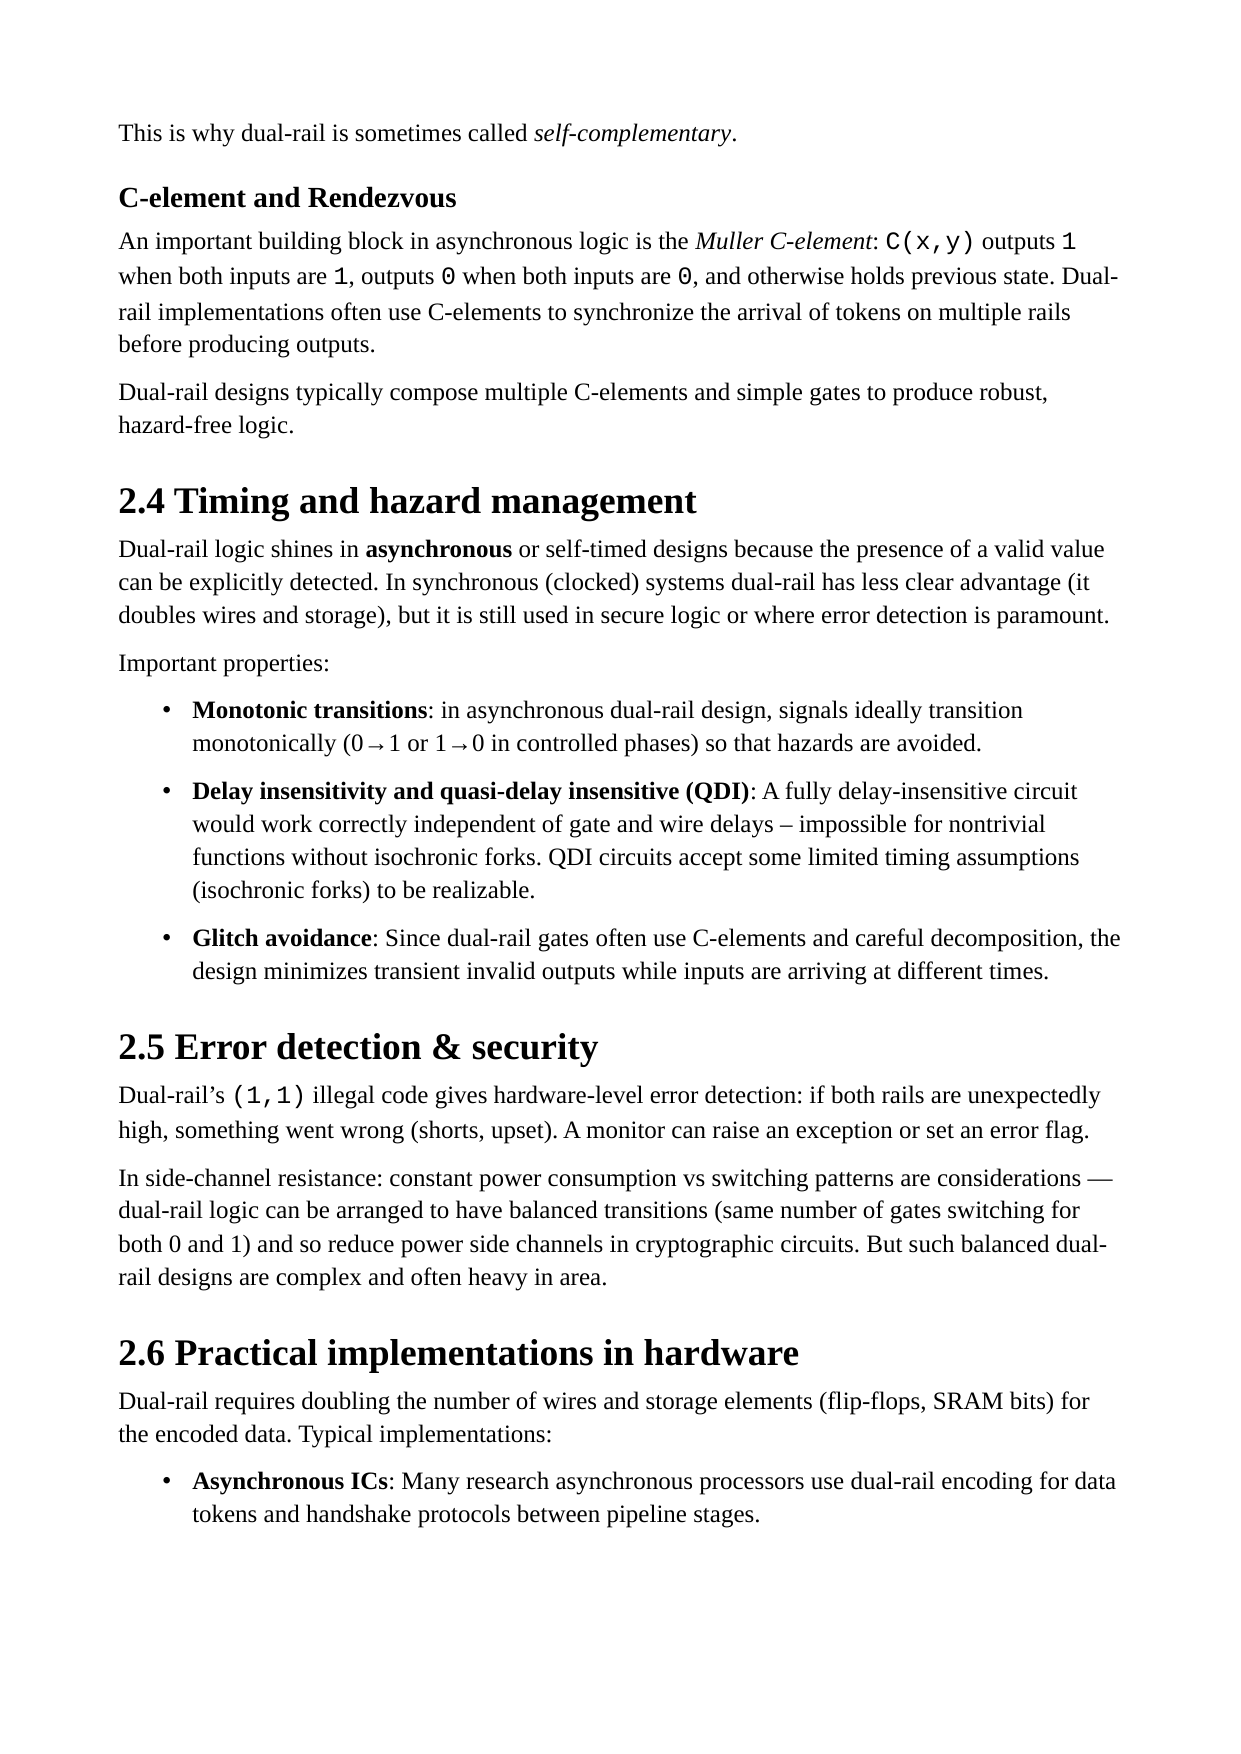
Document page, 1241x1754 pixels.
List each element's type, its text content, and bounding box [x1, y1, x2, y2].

list Delay insensitivity and quasi-delay insensitive (QDI): A fully delay-insensitive circuit would work correctly independent of gate and wire delays – impossible for nontrivial functions without isochronic forks. QDI circuits accept some limited timing assumptions (isochronic forks) to be realizable. [162, 776, 1122, 904]
subtitle 2.6 Practical implementations in hardware [118, 1330, 1122, 1373]
list Glitch avoidance: Since dual-rail gates often use C-elements and careful decomposition, the design minimizes transient invalid outputs while inputs are arriving at different times. [162, 923, 1122, 984]
subtitle 2.4 Timing and hazard management [118, 479, 1122, 522]
list Asynchronous ICs: Many research asynchronous processors use dual-rail encoding for data tokens and handshake protocols between pipeline stages. [162, 1466, 1122, 1528]
subtitle 2.5 Error detection & security [118, 1024, 1122, 1067]
text Dual-rail’s (1,1) illegal code gives hardware-level error detection: if both rails are unexpectedly high, something went wrong (shorts, upset). A monitor can raise an exception or set an error flag. [118, 1080, 1122, 1144]
text Dual-rail logic shines in asynchronous or self-timed designs because the presence of a valid value can be explicitly detected. In synchronous (clocked) systems dual-rail has less clear advantage (it doubles wires and storage), but it is still used in secure logic or where error detection is paramount. [118, 534, 1122, 629]
text This is why dual-rail is sometimes called self-complementary. [118, 118, 1122, 147]
text An important building block in asynchronous logic is the Muller C-element: C(x,y) outputs 1 when both inputs are 1, outputs 0 when both inputs are 0, and otherwise holds previous state. Dual-rail implementations often use C-elements to synchronize the arrival of tokens on multiple rails before producing outputs. [118, 226, 1122, 358]
text Dual-rail designs typically compose multiple C-elements and simple gates to produce robust, hazard-free logic. [118, 377, 1122, 439]
list Monotonic transitions: in asynchronous dual-rail design, signals ideally transition monotonically (0→1 or 1→0 in controlled phases) so that hazards are avoided. [162, 696, 1122, 757]
text In side-channel resistance: constant power consumption vs switching patterns are considerations — dual-rail logic can be arranged to have balanced transitions (same number of gates switching for both 0 and 1) and so reduce power side channels in cryptographic circuits. But such balanced dual-rail designs are complex and often heavy in area. [118, 1163, 1122, 1290]
subtitle C-element and Rendezvous [118, 180, 1122, 214]
text Important properties: [118, 648, 1122, 677]
text Dual-rail requires doubling the number of wires and storage elements (flip-flops, SRAM bits) for the encoded data. Typical implementations: [118, 1386, 1122, 1447]
